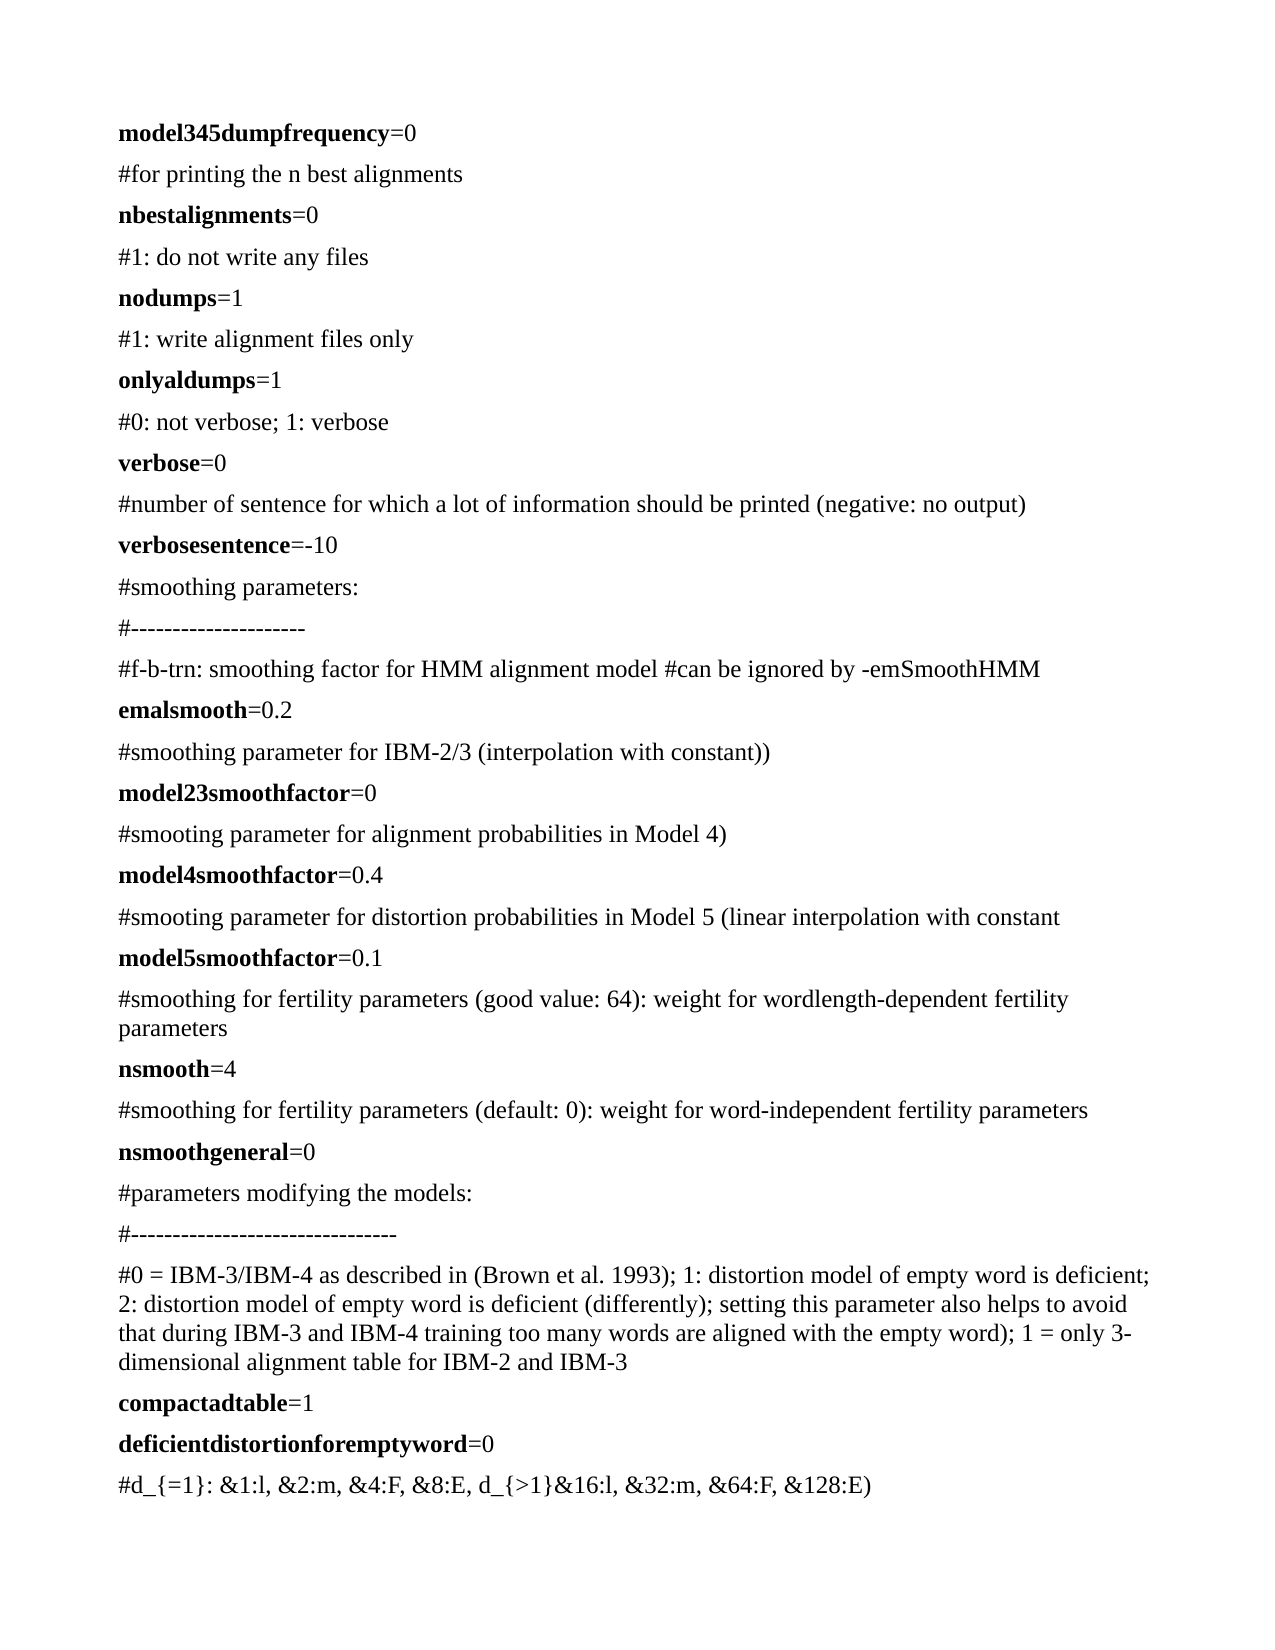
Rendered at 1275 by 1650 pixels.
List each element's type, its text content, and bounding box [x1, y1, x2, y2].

text verbosesentence=-10 [118, 531, 1157, 559]
text #smoothing for fertility parameters (good value: 64): weight for wordlength-dependent fertility parameters [118, 984, 1157, 1042]
text #smoothing parameter for IBM-2/3 (interpolation with constant)) [118, 737, 1157, 766]
text deficientdistortionforemptyword=0 [118, 1429, 1157, 1458]
text #smoothing for fertility parameters (default: 0): weight for word-independent fertility parameters [118, 1096, 1157, 1124]
text model5smoothfactor=0.1 [118, 943, 1157, 972]
text #smoothing parameters: [118, 572, 1157, 601]
text #-------------------------------- [118, 1219, 1157, 1248]
text model4smoothfactor=0.4 [118, 861, 1157, 889]
text #--------------------- [118, 613, 1157, 642]
text nsmooth=4 [118, 1054, 1157, 1083]
text #for printing the n best alignments [118, 159, 1157, 188]
text nsmoothgeneral=0 [118, 1137, 1157, 1166]
text onlyaldumps=1 [118, 366, 1157, 394]
text model23smoothfactor=0 [118, 778, 1157, 807]
text #smooting parameter for distortion probabilities in Model 5 (linear interpolation with constant [118, 902, 1157, 931]
text #1: do not write any files [118, 242, 1157, 271]
text #f-b-trn: smoothing factor for HMM alignment model #can be ignored by -emSmoothHMM [118, 654, 1157, 683]
text emalsmooth=0.2 [118, 696, 1157, 724]
text verbose=0 [118, 448, 1157, 477]
text #1: write alignment files only [118, 324, 1157, 353]
text nbestalignments=0 [118, 201, 1157, 229]
text #smooting parameter for alignment probabilities in Model 4) [118, 819, 1157, 848]
text compactadtable=1 [118, 1388, 1157, 1417]
text #0: not verbose; 1: verbose [118, 407, 1157, 436]
text model345dumpfrequency=0 [118, 118, 1157, 147]
text #parameters modifying the models: [118, 1178, 1157, 1207]
text #d_{=1}: &1:l, &2:m, &4:F, &8:E, d_{>1}&16:l, &32:m, &64:F, &128:E) [118, 1471, 1157, 1499]
text #0 = IBM-3/IBM-4 as described in (Brown et al. 1993); 1: distortion model of empty word is deficient; 2: distortion model of empty word is deficient (differently); setting this parameter also helps to avoid that during IBM-3 and IBM-4 training too many words are aligned with the empty word); 1 = only 3-dimensional alignment table for IBM-2 and IBM-3 [118, 1261, 1157, 1376]
text #number of sentence for which a lot of information should be printed (negative: no output) [118, 489, 1157, 518]
text nodumps=1 [118, 283, 1157, 312]
